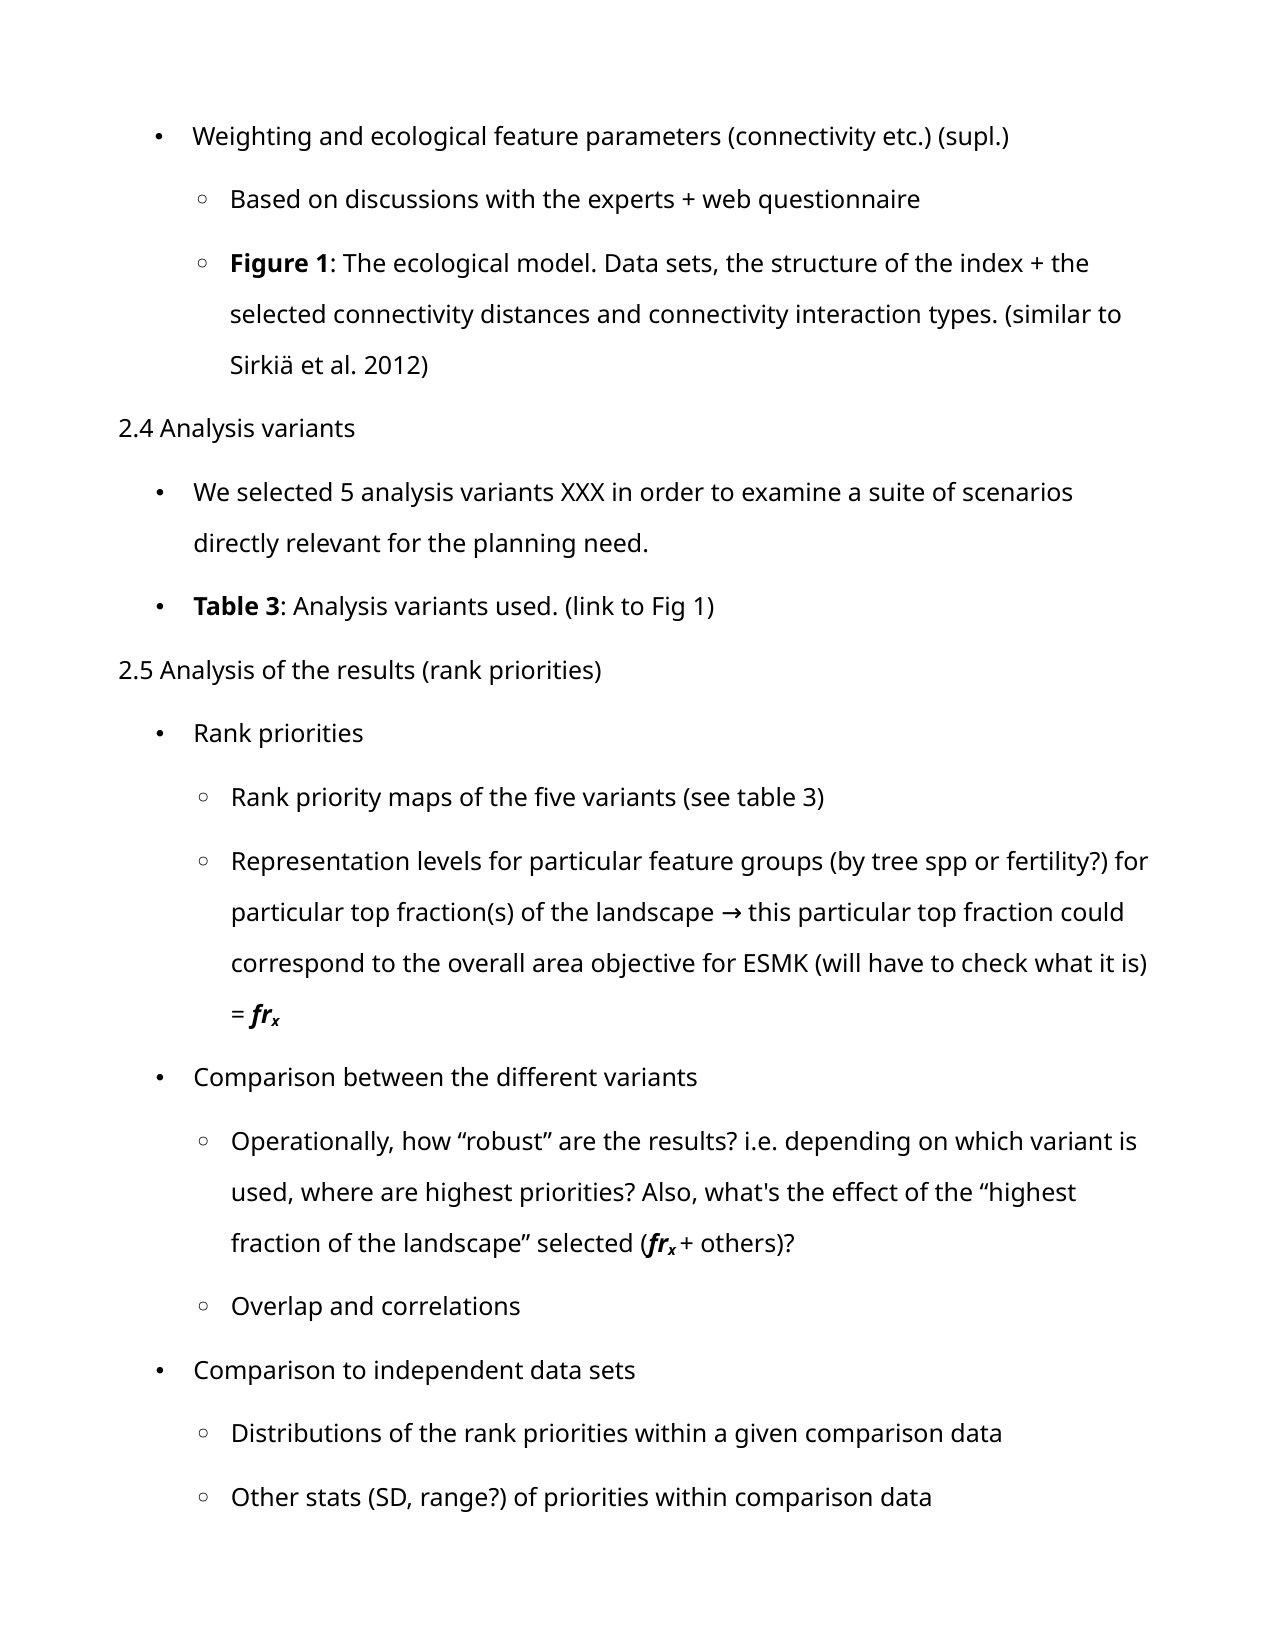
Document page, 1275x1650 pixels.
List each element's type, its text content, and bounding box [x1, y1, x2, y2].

list Weighting and ecological feature parameters (connectivity etc.) (supl.) [154, 118, 1157, 152]
list Rank priority maps of the five variants (see table 3) [193, 779, 1157, 814]
text 2.4 Analysis variants [118, 411, 1157, 445]
list Comparison between the different variants [156, 1060, 1157, 1094]
list Comparison to independent data sets [156, 1352, 1157, 1387]
list We selected 5 analysis variants XXX in order to examine a suite of scenarios directly relevant for the planning need. [156, 474, 1157, 559]
list Overlap and correlations [193, 1289, 1157, 1323]
list Based on discussions with the experts + web questionnaire [192, 182, 1157, 216]
list Table 3: Analysis variants used. (link to Fig 1) [156, 589, 1157, 623]
list Representation levels for particular feature groups (by tree spp or fertility?) for particular top fraction(s) of the landscape → this particular top fraction could correspond to the overall area objective for ESMK (will have to check what it is) = frx [193, 843, 1157, 1030]
list Rank priorities [156, 716, 1157, 750]
list Other stats (SD, range?) of priorities within comparison data [193, 1479, 1157, 1514]
list Operationally, how “robust” are the results? i.e. depending on which variant is used, where are highest priorities? Also, what's the effect of the “highest fraction of the landscape” selected (frx + others)? [193, 1123, 1157, 1259]
list Figure 1: The ecological model. Data sets, the structure of the index + the selected connectivity distances and connectivity interaction types. (similar to Sirkiä et al. 2012) [192, 245, 1157, 381]
text 2.5 Analysis of the results (rank priorities) [118, 652, 1157, 687]
list Distributions of the rank priorities within a given comparison data [193, 1416, 1157, 1450]
